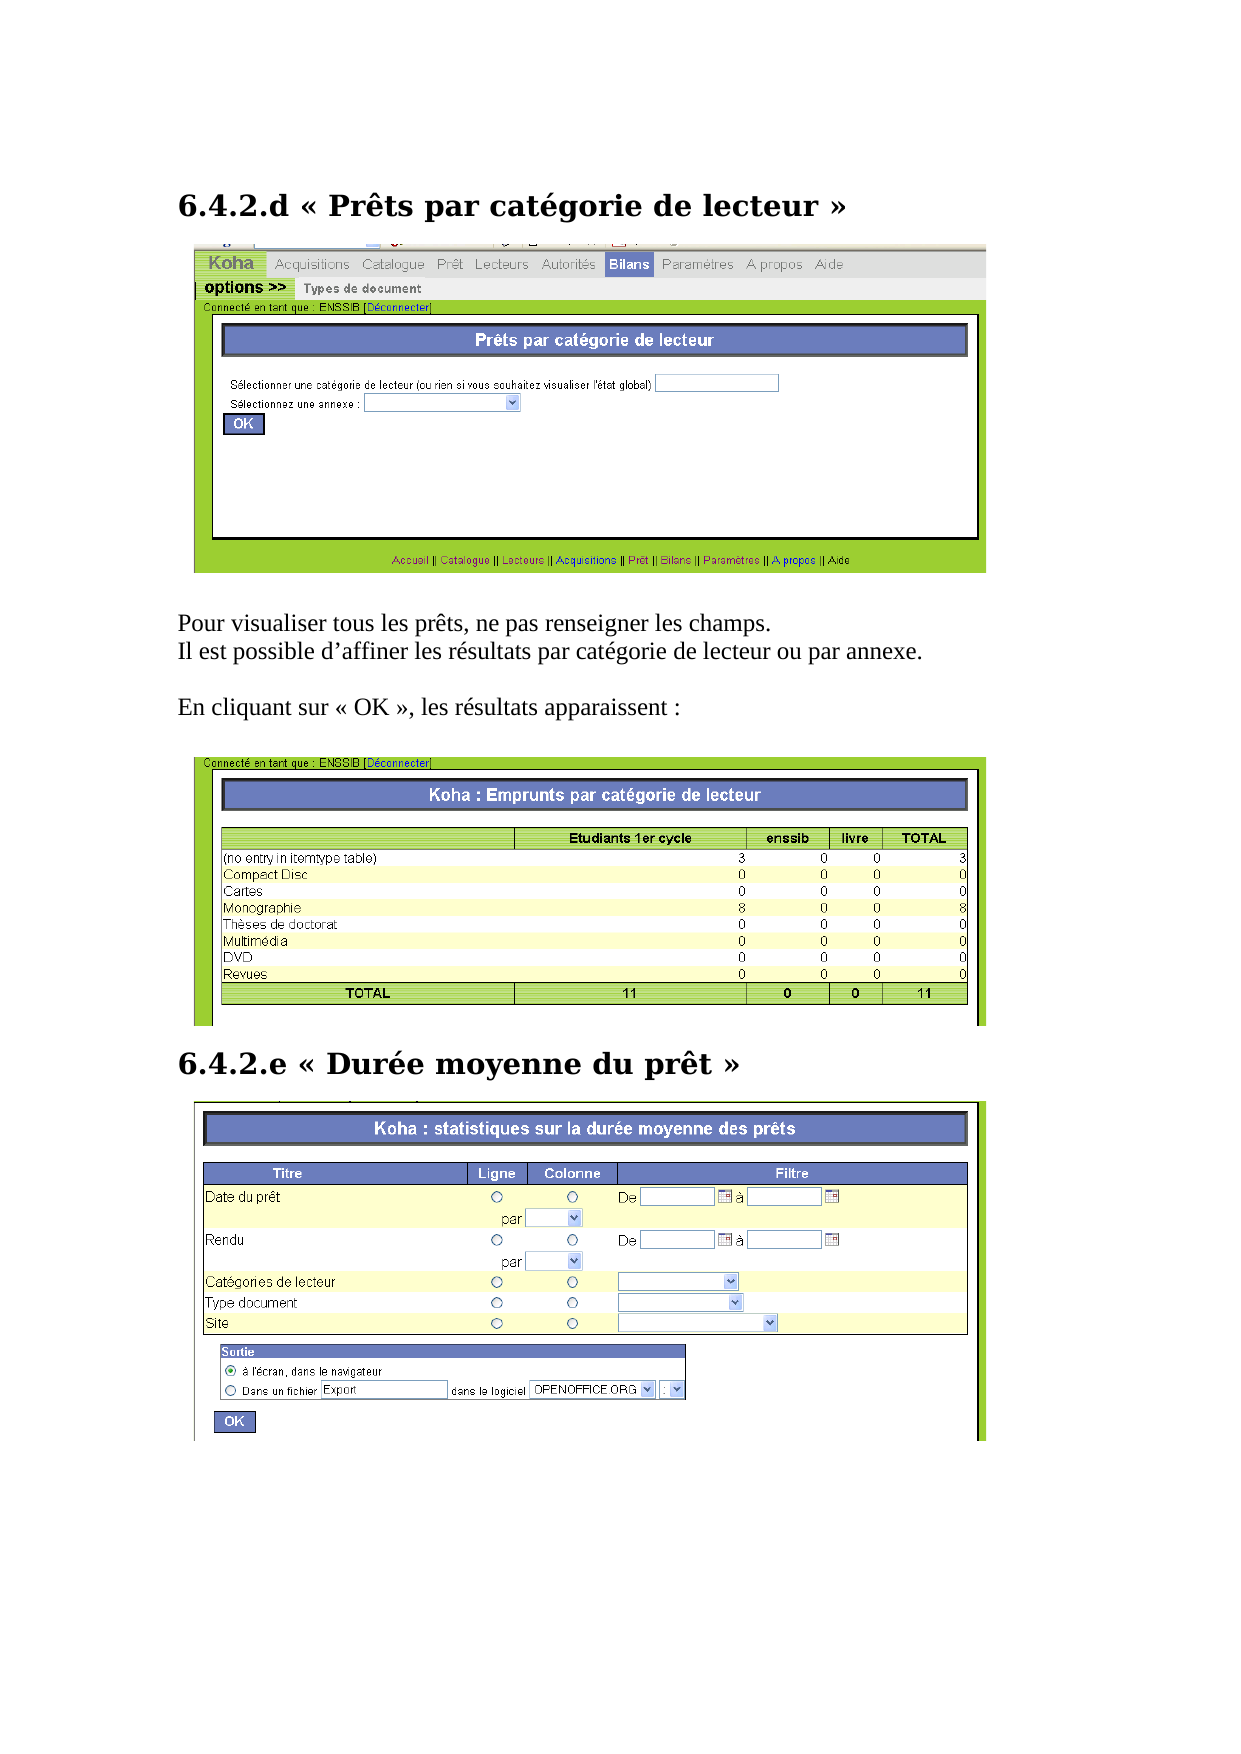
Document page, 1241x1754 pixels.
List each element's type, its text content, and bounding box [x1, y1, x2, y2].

picture [193, 244, 987, 573]
text Il est possible d’affiner les résultats par catégorie de lecteur ou par annexe. [177, 637, 1152, 665]
picture [193, 757, 987, 1026]
text En cliquant sur « OK », les résultats apparaissent : [177, 693, 1152, 720]
text Pour visualiser tous les prêts, ne pas renseigner les champs. [177, 609, 1152, 637]
picture [193, 1101, 987, 1441]
subtitle « Prêts par catégorie de lecteur » [177, 189, 1152, 223]
subtitle « Durée moyenne du prêt » [177, 1047, 1152, 1081]
